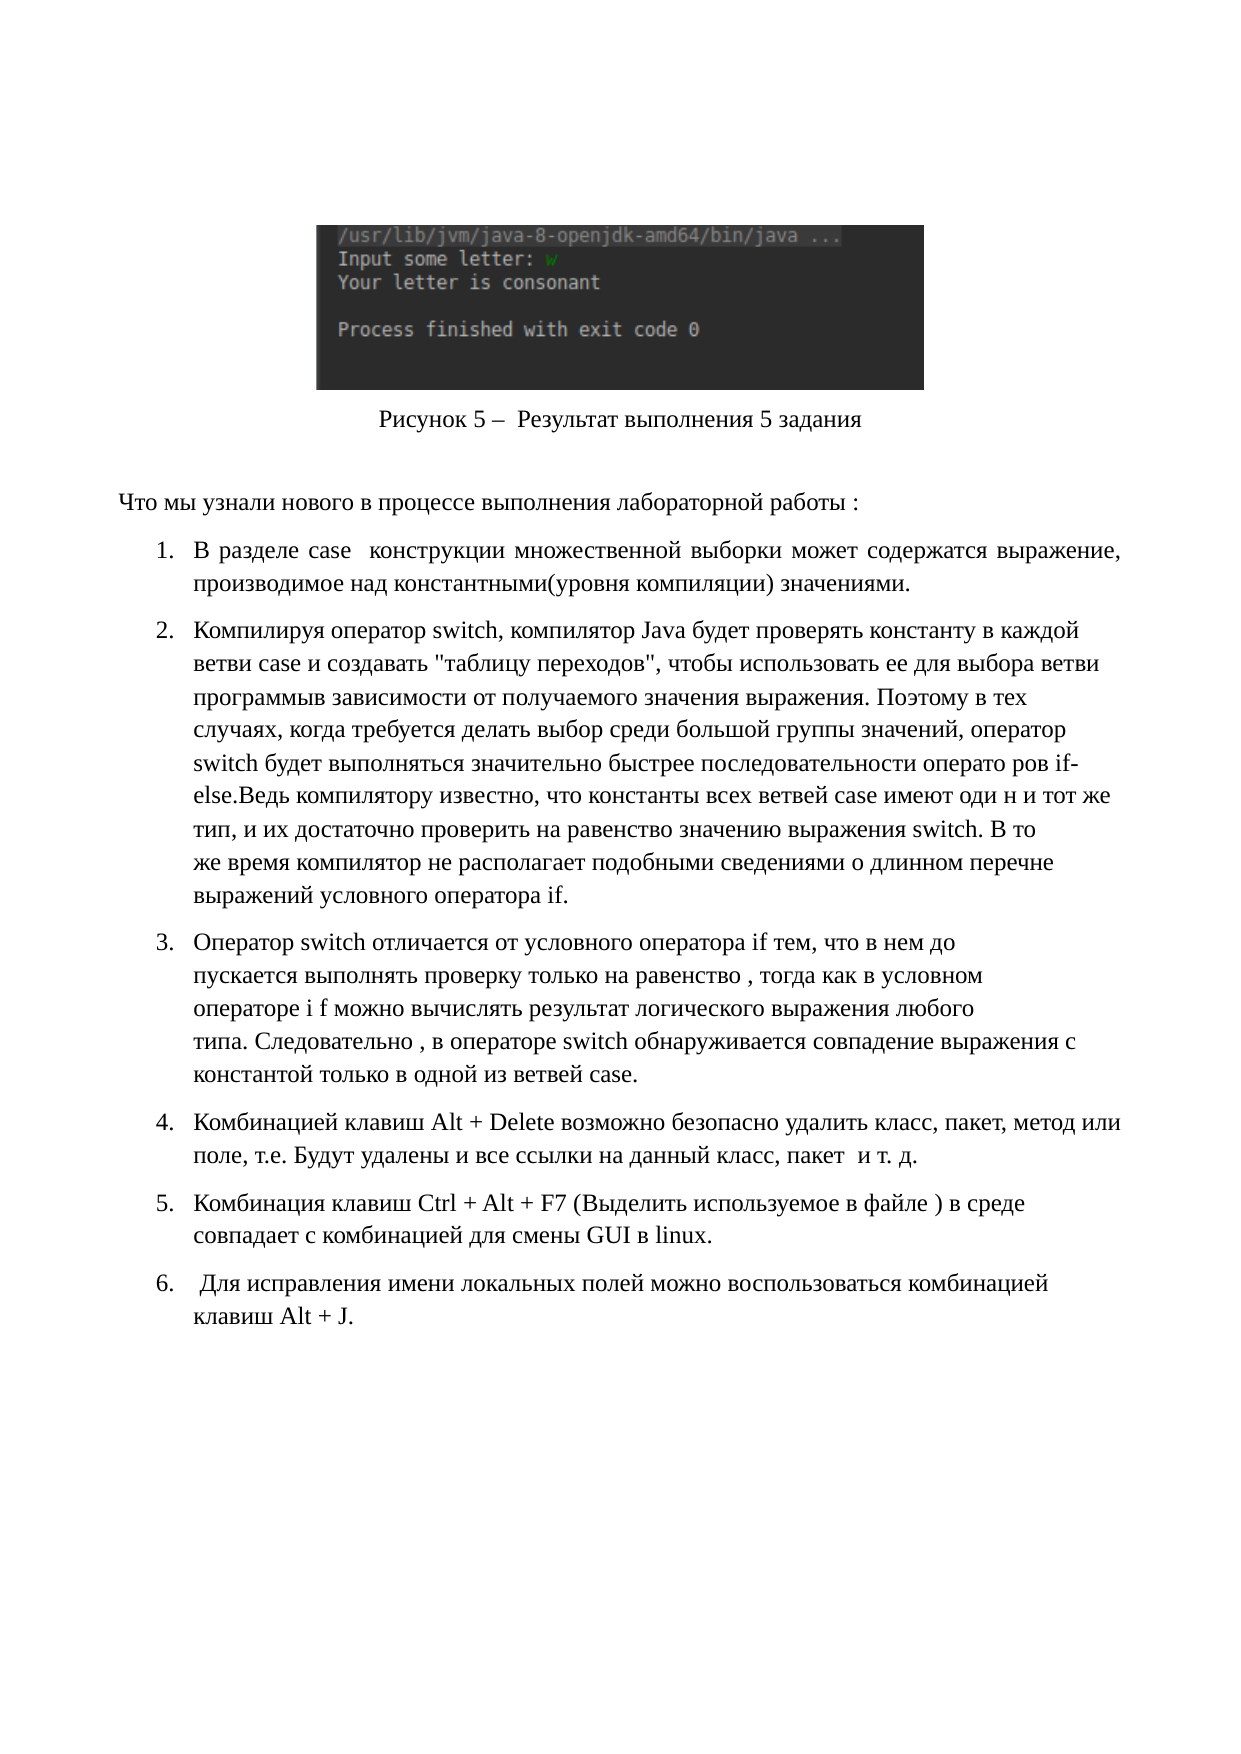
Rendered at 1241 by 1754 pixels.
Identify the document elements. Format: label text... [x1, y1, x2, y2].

text Что мы узнали нового в процессе выполнения лабораторной работы : [118, 487, 1122, 516]
text Рисунок 5 – Результат выполнения 5 задания [118, 404, 1122, 433]
list Для исправления имени локальных полей можно воспользоваться комбинацией клавиш Alt + J. [156, 1268, 1122, 1330]
list Комбинацией клавиш Alt + Delete возможно безопасно удалить класс, пакет, метод или поле, т.е. Будут удалены и все ссылки на данный класс, пакет и т. д. [156, 1107, 1122, 1169]
list Компилируя оператор switch, компилятор Java будет проверять константу в каждой ветви case и создавать "таблицу переходов", чтобы использовать ее для выбора ветви программыв зависимости от получаемого значения выражения. Поэтому в тех случаях, когда требуется делать выбор среди большой группы значений, оператор switch будет выполняться значительно быстрее последовательности операто ров if-else.Ведь компилятору известно, что константы всех ветвей case имеют оди н и тот же тип, и их достаточно проверить на равенство значению выражения switch. В то же время компилятор не располагает подобными сведениями о длинном перечне выражений условного оператора if. [156, 616, 1122, 908]
list Комбинация клавиш Ctrl + Alt + F7 (Выделить используемое в файле ) в среде совпадает с комбинацией для смены GUI в linux. [156, 1188, 1122, 1249]
list В разделе case конструкции множественной выборки может содержатся выражение, производимое над константными(уровня компиляции) значениями. [156, 535, 1122, 597]
picture [316, 225, 924, 390]
list Оператор switch отличается от условного оператора if тем, что в нем до пускается выполнять проверку только на равенство , тогда как в условном операторе i f можно вычислять результат логического выражения любого типа. Следовательно , в операторе switch обнаруживается совпадение выражения с константой только в одной из ветвей case. [156, 927, 1122, 1088]
